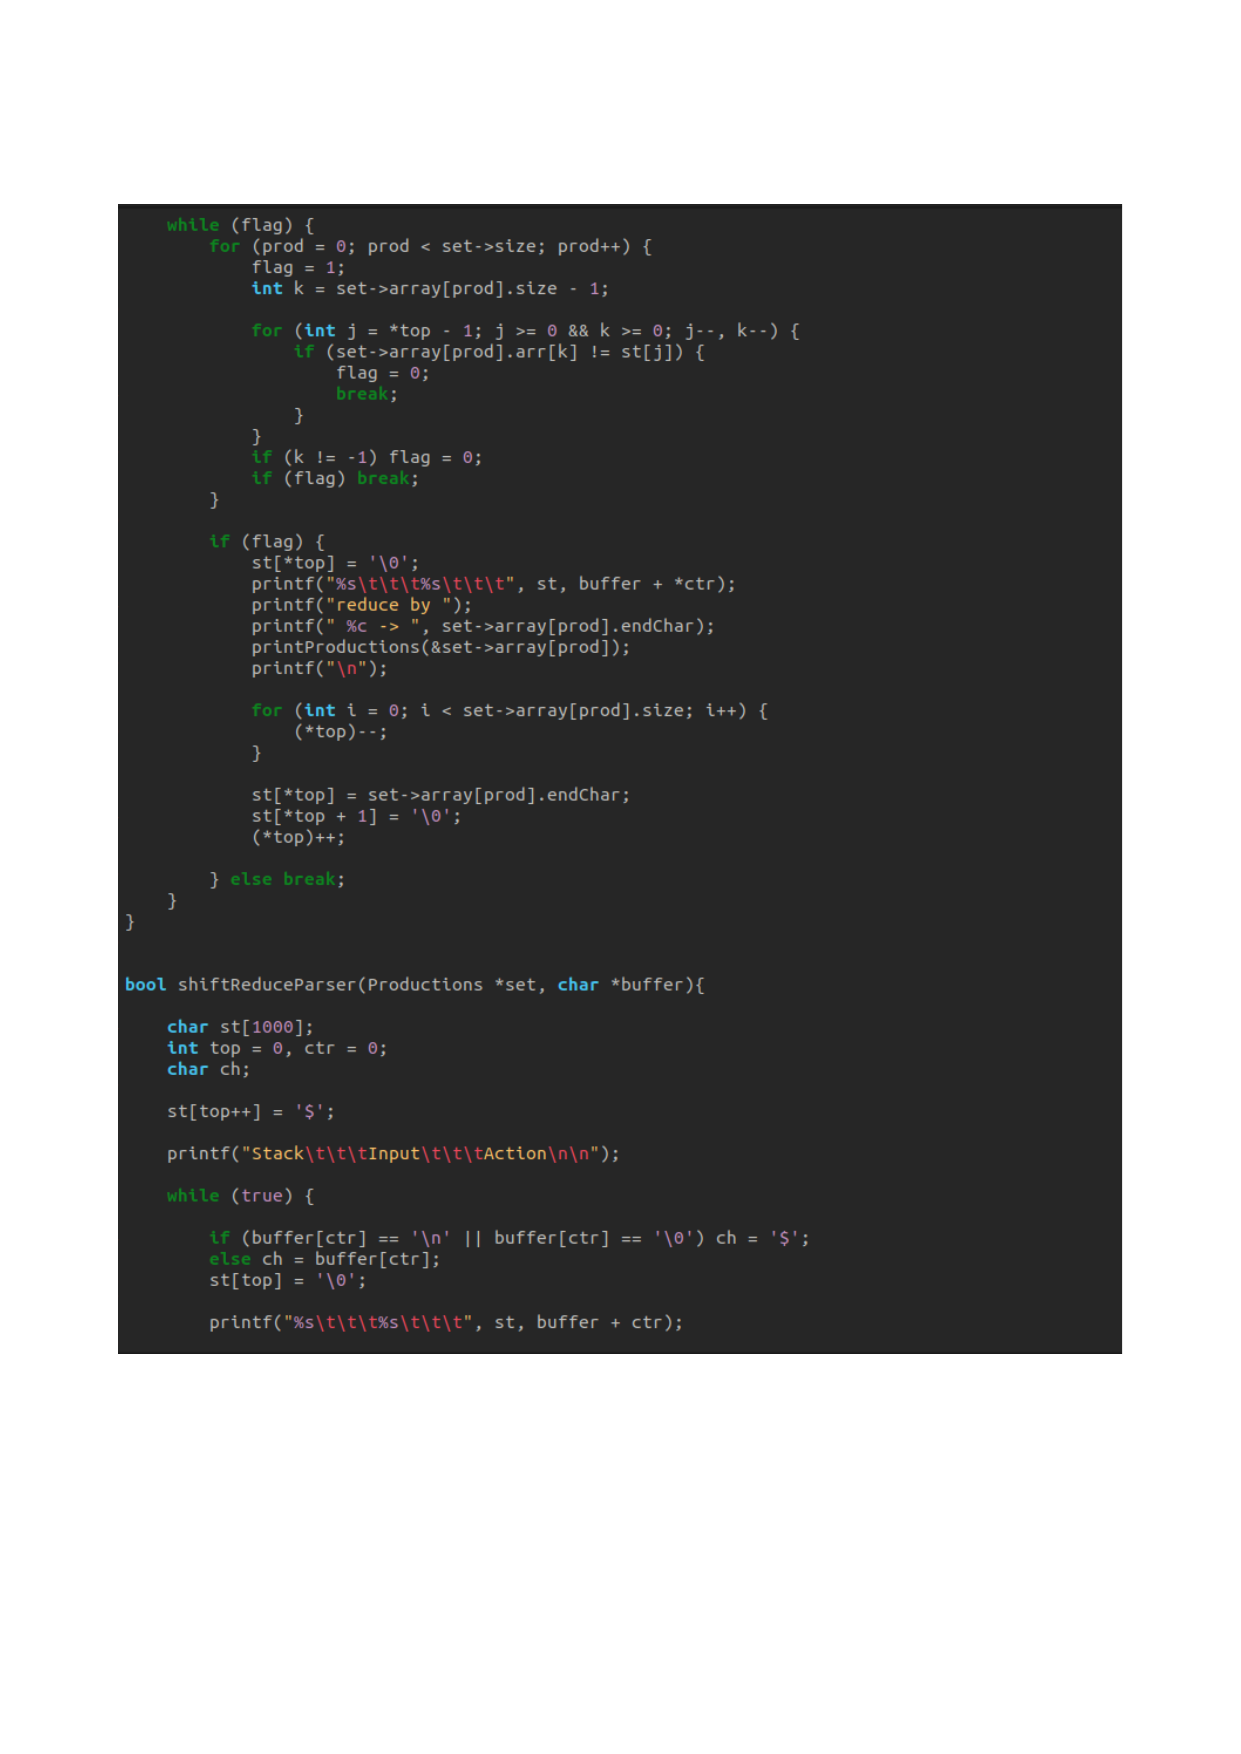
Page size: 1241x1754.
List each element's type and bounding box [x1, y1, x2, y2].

picture [118, 204, 1123, 1354]
